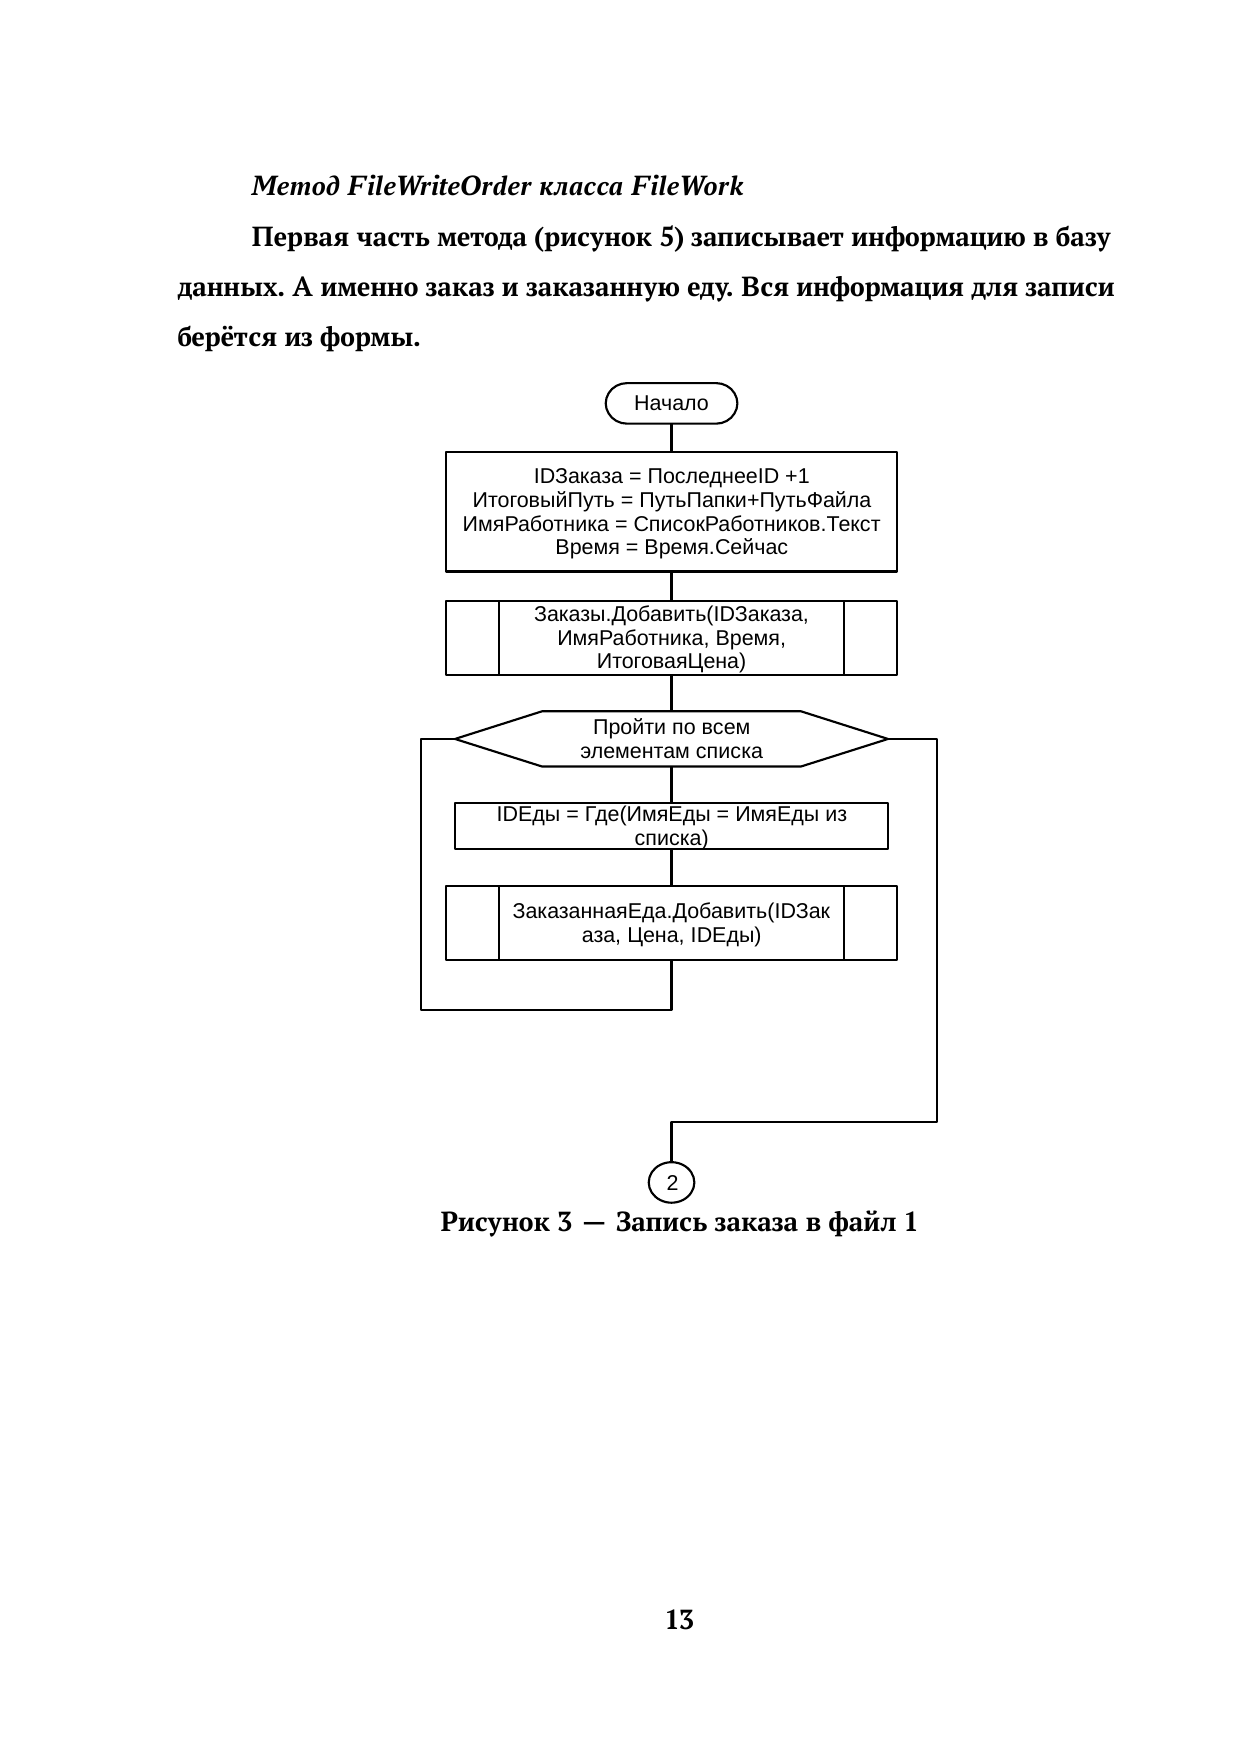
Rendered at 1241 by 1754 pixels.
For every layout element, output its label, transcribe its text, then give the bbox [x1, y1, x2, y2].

text Рисунок 3 — Запись заказа в файл 1 [419, 381, 939, 1238]
text Первая часть метода (рисунок 5) записывает информацию в базу данных. А именно заказ и заказанную еду. Вся информация для записи берётся из формы. [177, 219, 1181, 353]
text Метод FileWriteOrder класса FileWork [177, 168, 1181, 202]
